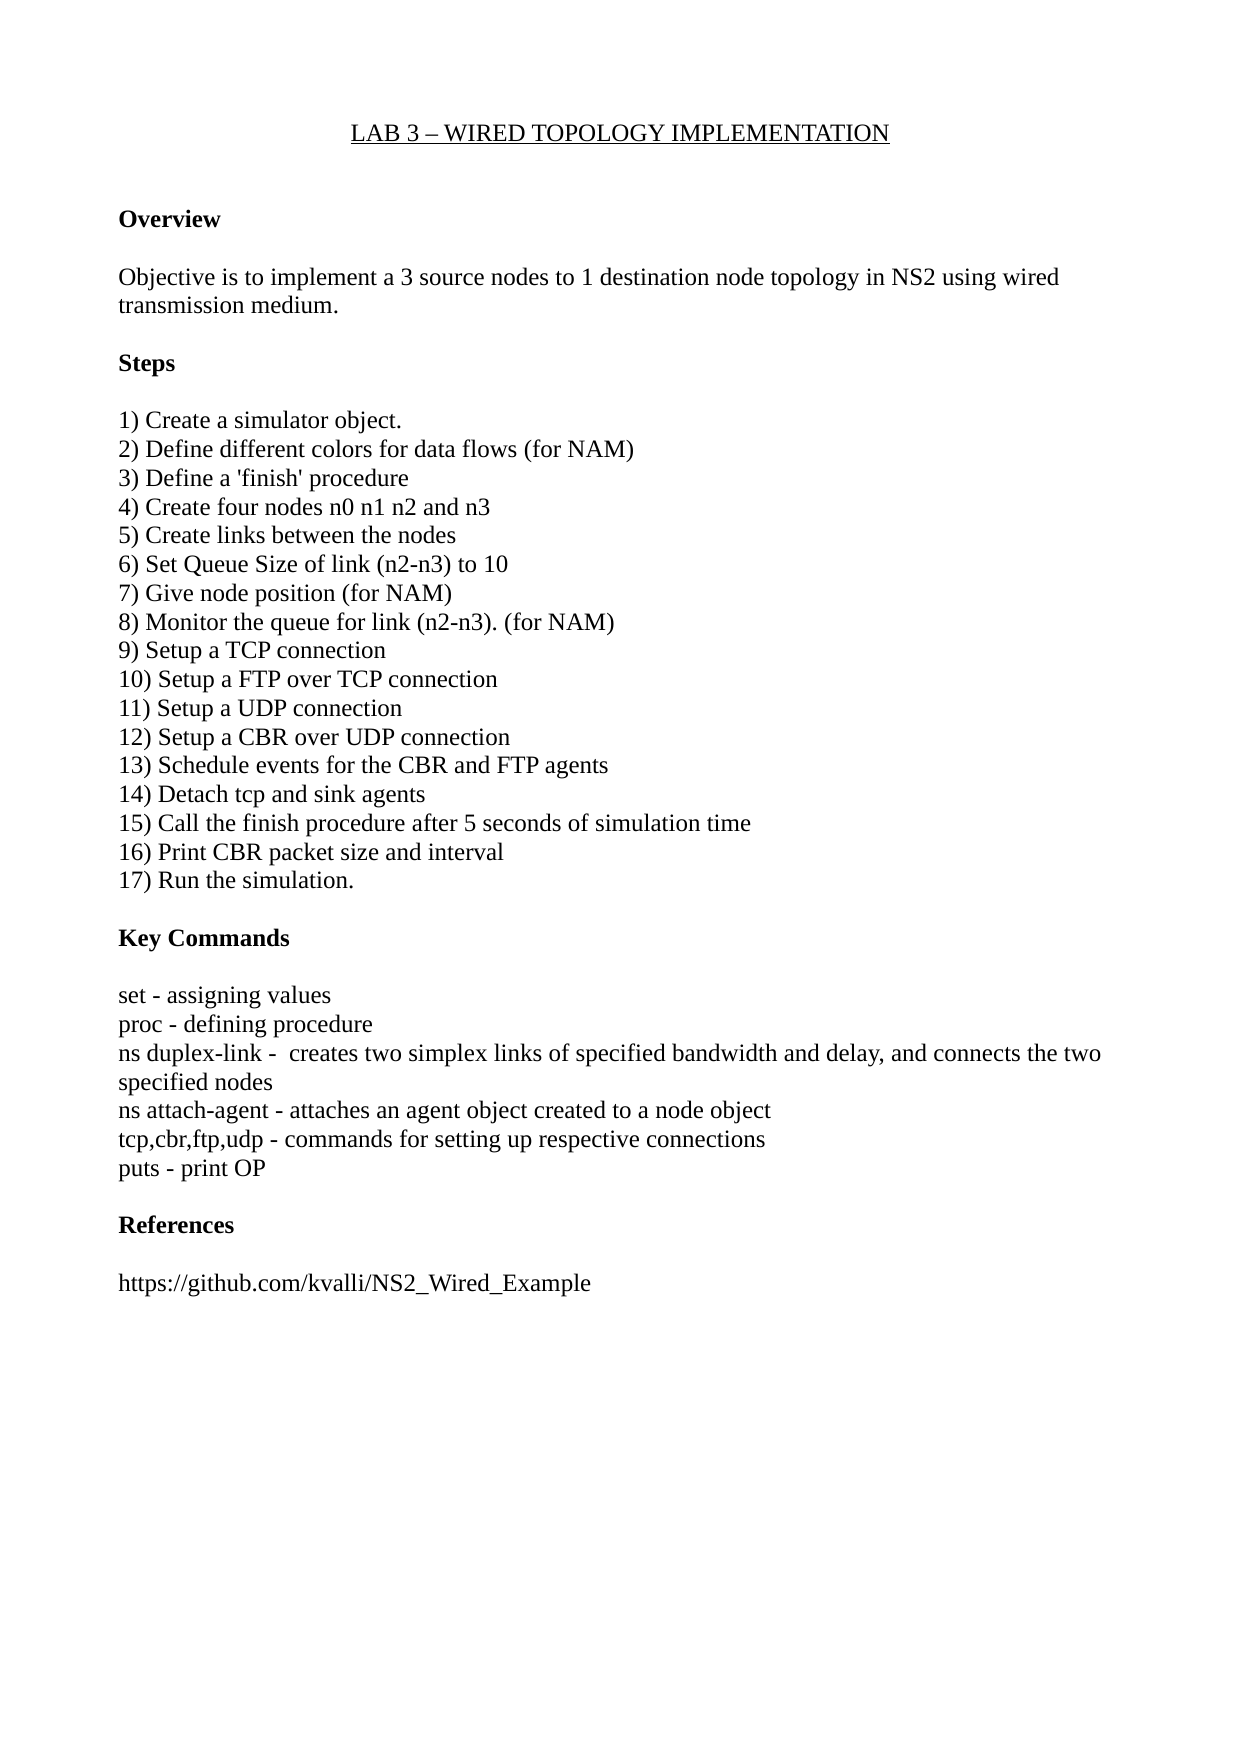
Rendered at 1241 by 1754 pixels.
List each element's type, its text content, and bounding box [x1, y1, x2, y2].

text 16) Print CBR packet size and interval [118, 837, 1122, 866]
text 14) Detach tcp and sink agents [118, 779, 1122, 808]
text 1) Create a simulator object. [118, 406, 1122, 434]
text 2) Define different colors for data flows (for NAM) [118, 434, 1122, 463]
text 6) Set Queue Size of link (n2-n3) to 10 [118, 549, 1122, 578]
text 9) Setup a TCP connection [118, 636, 1122, 664]
text LAB 3 – WIRED TOPOLOGY IMPLEMENTATION [118, 118, 1122, 147]
text 11) Setup a UDP connection [118, 693, 1122, 722]
text Key Commands [118, 923, 1122, 952]
text 13) Schedule events for the CBR and FTP agents [118, 751, 1122, 779]
text 8) Monitor the queue for link (n2-n3). (for NAM) [118, 607, 1122, 636]
text 15) Call the finish procedure after 5 seconds of simulation time [118, 808, 1122, 837]
text https://github.com/kvalli/NS2_Wired_Example [118, 1268, 1122, 1297]
text Overview [118, 204, 1122, 233]
text puts - print OP [118, 1153, 1122, 1182]
text proc - defining procedure [118, 1009, 1122, 1038]
text Objective is to implement a 3 source nodes to 1 destination node topology in NS2 using wired transmission medium. [118, 262, 1122, 319]
text 17) Run the simulation. [118, 866, 1122, 894]
text set - assigning values [118, 981, 1122, 1009]
text 7) Give node position (for NAM) [118, 578, 1122, 607]
text ns duplex-link - creates two simplex links of specified bandwidth and delay, and connects the two specified nodes [118, 1038, 1122, 1096]
text tcp,cbr,ftp,udp - commands for setting up respective connections [118, 1124, 1122, 1153]
text 12) Setup a CBR over UDP connection [118, 722, 1122, 751]
text 5) Create links between the nodes [118, 521, 1122, 549]
text Steps [118, 348, 1122, 377]
text 3) Define a 'finish' procedure [118, 463, 1122, 492]
text References [118, 1211, 1122, 1239]
text 4) Create four nodes n0 n1 n2 and n3 [118, 492, 1122, 521]
text 10) Setup a FTP over TCP connection [118, 664, 1122, 693]
text ns attach-agent - attaches an agent object created to a node object [118, 1096, 1122, 1124]
